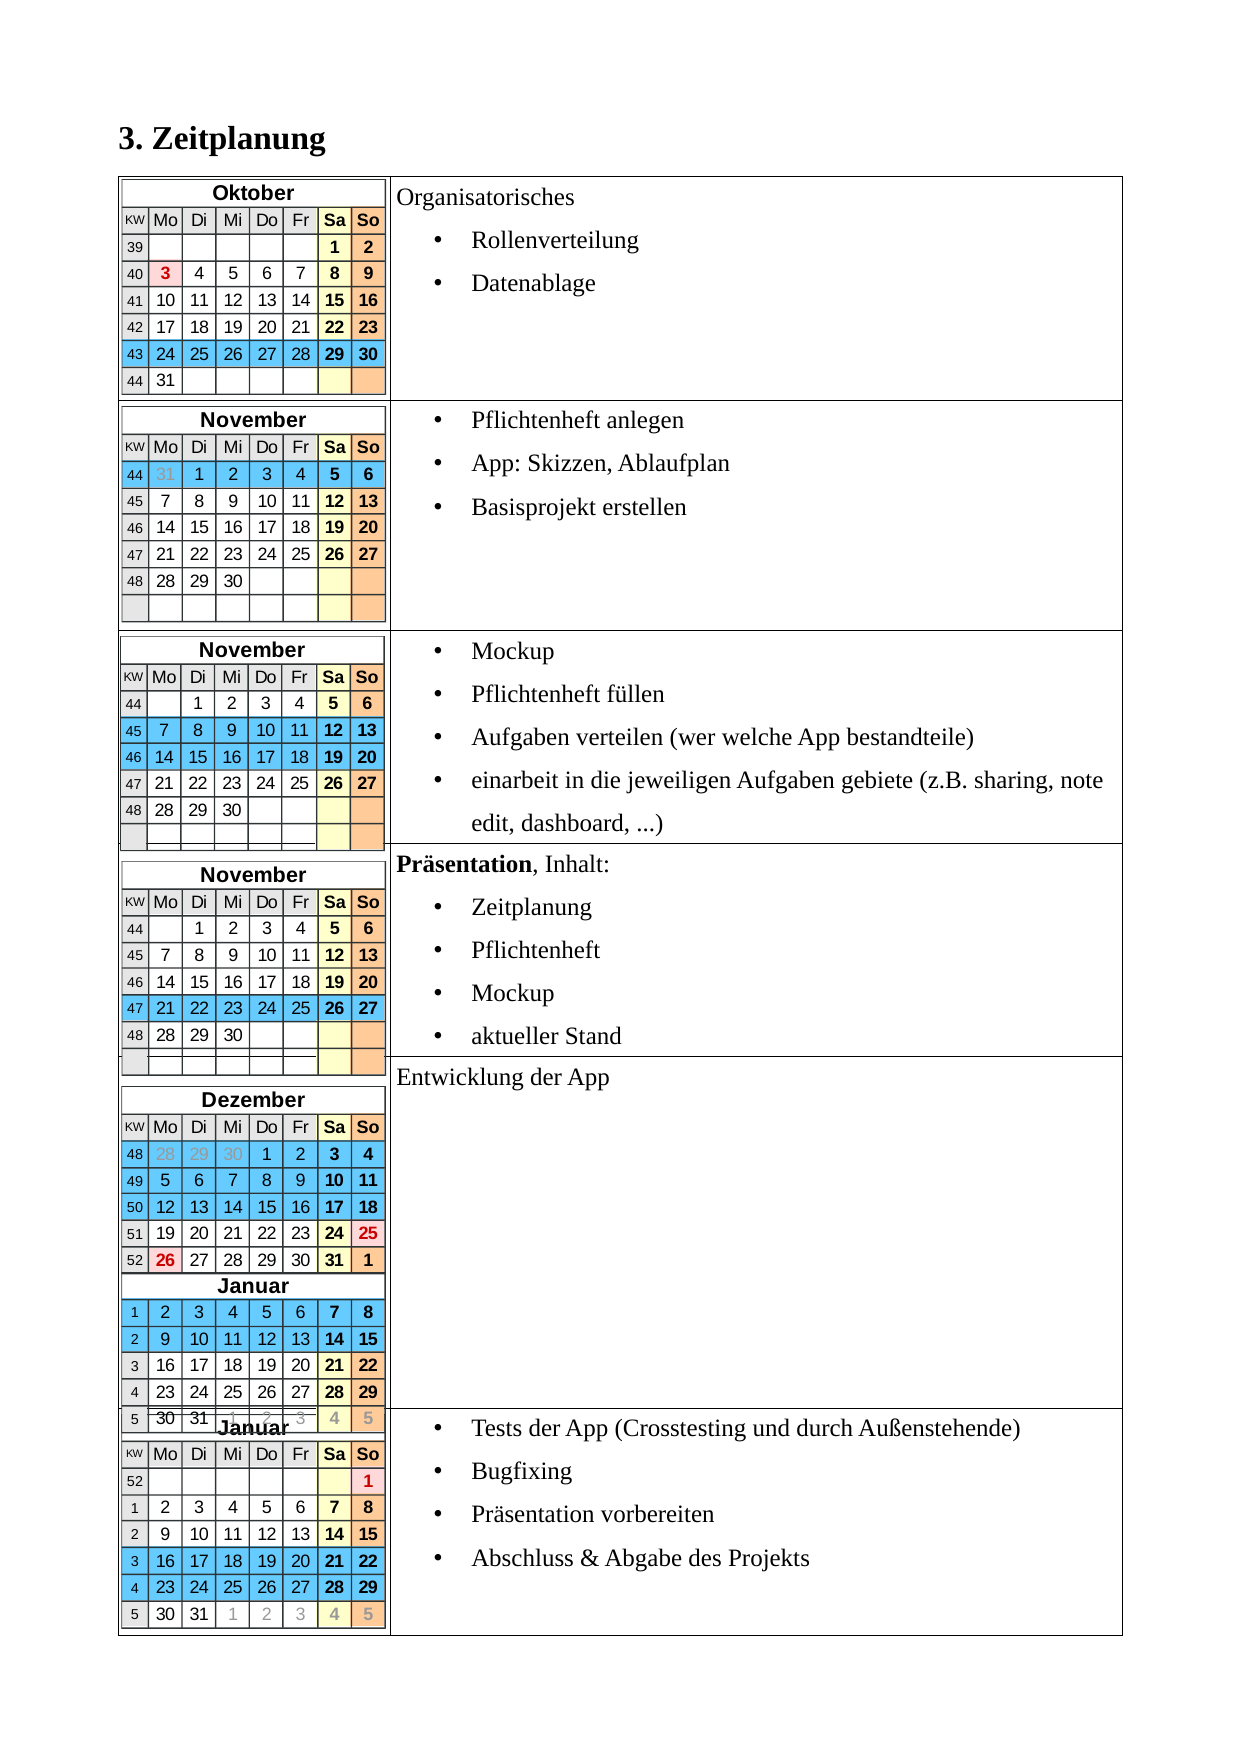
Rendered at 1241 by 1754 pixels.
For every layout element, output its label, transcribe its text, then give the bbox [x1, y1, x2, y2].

table_cell [183, 1416, 214, 1431]
table_cell [150, 1057, 181, 1074]
table_cell [250, 1469, 282, 1494]
table_cell [182, 844, 213, 849]
table_header Organisatorisches Rollenverteilung Datenablage [391, 177, 1122, 399]
table_cell [119, 844, 390, 1056]
table_cell [183, 1023, 215, 1047]
table_cell [150, 917, 181, 941]
table_cell [217, 1380, 248, 1405]
table_cell [216, 692, 247, 716]
table_cell [183, 917, 215, 941]
table_cell [123, 862, 384, 888]
table_cell [119, 1057, 390, 1407]
table_cell [183, 1496, 214, 1519]
table_cell [284, 1522, 316, 1546]
table_cell [251, 1050, 282, 1056]
table_cell [284, 1380, 316, 1405]
table_cell [250, 1221, 282, 1246]
table_cell [183, 1409, 214, 1414]
table_cell [148, 771, 180, 796]
table_cell [249, 825, 281, 843]
table_cell [284, 969, 316, 994]
table_cell [250, 1522, 282, 1546]
table_cell [284, 1221, 316, 1246]
table_cell [183, 969, 215, 994]
table_cell [150, 1221, 181, 1246]
table_cell [284, 1496, 316, 1519]
table_cell Entwicklung der App [391, 1057, 1122, 1407]
table_cell [217, 1221, 248, 1246]
table_cell [284, 1248, 316, 1272]
table_cell Pflichtenheft anlegen App: Skizzen, Ablaufplan Basisprojekt erstellen [391, 401, 1122, 630]
table_cell [250, 1248, 282, 1272]
table_cell [249, 798, 281, 822]
table_cell [182, 825, 213, 843]
table_cell [283, 771, 315, 796]
table_cell [283, 798, 315, 822]
table_cell [216, 771, 247, 796]
table_cell [183, 1057, 215, 1074]
table_cell [119, 401, 390, 630]
table_cell [183, 1248, 214, 1272]
table_cell [150, 1469, 181, 1494]
table_cell [249, 692, 281, 716]
table_cell [183, 1522, 214, 1546]
table_cell [217, 1469, 248, 1494]
table_cell [148, 825, 180, 843]
table_cell [250, 1353, 282, 1378]
table_cell [183, 1221, 214, 1246]
table_cell Präsentation, Inhalt: Zeitplanung Pflichtenheft Mockup aktueller Stand [391, 844, 1122, 1056]
table_cell [284, 1409, 316, 1414]
table_cell [217, 917, 248, 941]
table_cell [217, 1602, 248, 1627]
table_cell [283, 825, 315, 843]
table_cell [251, 1023, 282, 1047]
table_cell [217, 1248, 248, 1272]
table_cell [182, 692, 213, 716]
table_cell [284, 1057, 316, 1074]
table_cell [284, 917, 316, 941]
table_cell [216, 825, 247, 843]
table_cell [250, 1602, 282, 1627]
table_cell [183, 1050, 215, 1056]
table_cell [284, 944, 316, 967]
table_cell [183, 1353, 214, 1378]
table_cell [217, 1057, 248, 1074]
table_cell [217, 1522, 248, 1546]
table_cell [217, 1409, 248, 1414]
table_cell [284, 1353, 316, 1378]
table_cell [217, 969, 248, 994]
table_cell [182, 798, 213, 822]
table_cell [150, 1353, 181, 1378]
table_cell [183, 944, 215, 967]
table_cell [283, 692, 315, 716]
table_cell [250, 1496, 282, 1519]
table_cell [183, 1469, 214, 1494]
table_cell Tests der App (Crosstesting und durch Außenstehende) Bugfixing Präsentation vorbereiten Abschluss & Abgabe des Projekts [391, 1409, 1122, 1635]
table_cell [150, 1409, 181, 1414]
table_cell [182, 771, 213, 796]
table_cell [123, 1275, 384, 1298]
table_cell [217, 1050, 248, 1056]
table_cell [217, 1496, 248, 1519]
table_cell [150, 969, 181, 994]
table_cell [148, 798, 180, 822]
table_cell [150, 1496, 181, 1519]
table_cell [217, 944, 248, 967]
table_cell [150, 1050, 181, 1056]
table_cell [183, 1380, 214, 1405]
table_cell [123, 1087, 384, 1113]
table_cell [234, 1416, 248, 1431]
table_cell [251, 969, 282, 994]
table_header [119, 177, 390, 399]
table_cell [150, 1522, 181, 1546]
text 3. Zeitplanung [118, 118, 1122, 156]
table_cell [119, 1409, 390, 1635]
table_cell [119, 631, 390, 843]
table_cell [150, 1023, 181, 1047]
table_cell [167, 1416, 173, 1423]
table_cell [250, 1409, 282, 1414]
table_cell [121, 637, 383, 663]
table_cell [217, 1353, 248, 1378]
table_cell [251, 917, 282, 941]
table_cell [123, 1434, 384, 1440]
table_cell [150, 1602, 181, 1627]
table_cell [150, 944, 181, 967]
table_cell [284, 1469, 316, 1494]
table_cell [216, 844, 247, 849]
table_cell [284, 1050, 316, 1056]
table_cell Mockup Pflichtenheft füllen Aufgaben verteilen (wer welche App bestandteile) einarbeit in die jeweiligen Aufgaben gebiete (z.B. sharing, note edit, dashboard, ...) [391, 631, 1122, 843]
table_cell [217, 1023, 248, 1047]
table_cell [150, 1416, 181, 1431]
table_cell [251, 944, 282, 967]
table_cell [249, 771, 281, 796]
table_cell [283, 844, 315, 849]
table_cell [284, 1602, 317, 1627]
table_cell [284, 1023, 316, 1047]
table_cell [148, 844, 180, 849]
table_cell [251, 1057, 282, 1074]
table_cell [249, 844, 281, 849]
table_cell [250, 1416, 282, 1431]
table_cell [183, 1602, 214, 1627]
table_cell [217, 1416, 237, 1431]
table_cell [216, 798, 247, 822]
table_cell [284, 1416, 316, 1431]
table_cell [148, 692, 180, 716]
table_cell [150, 1380, 181, 1405]
table_cell [250, 1380, 282, 1405]
